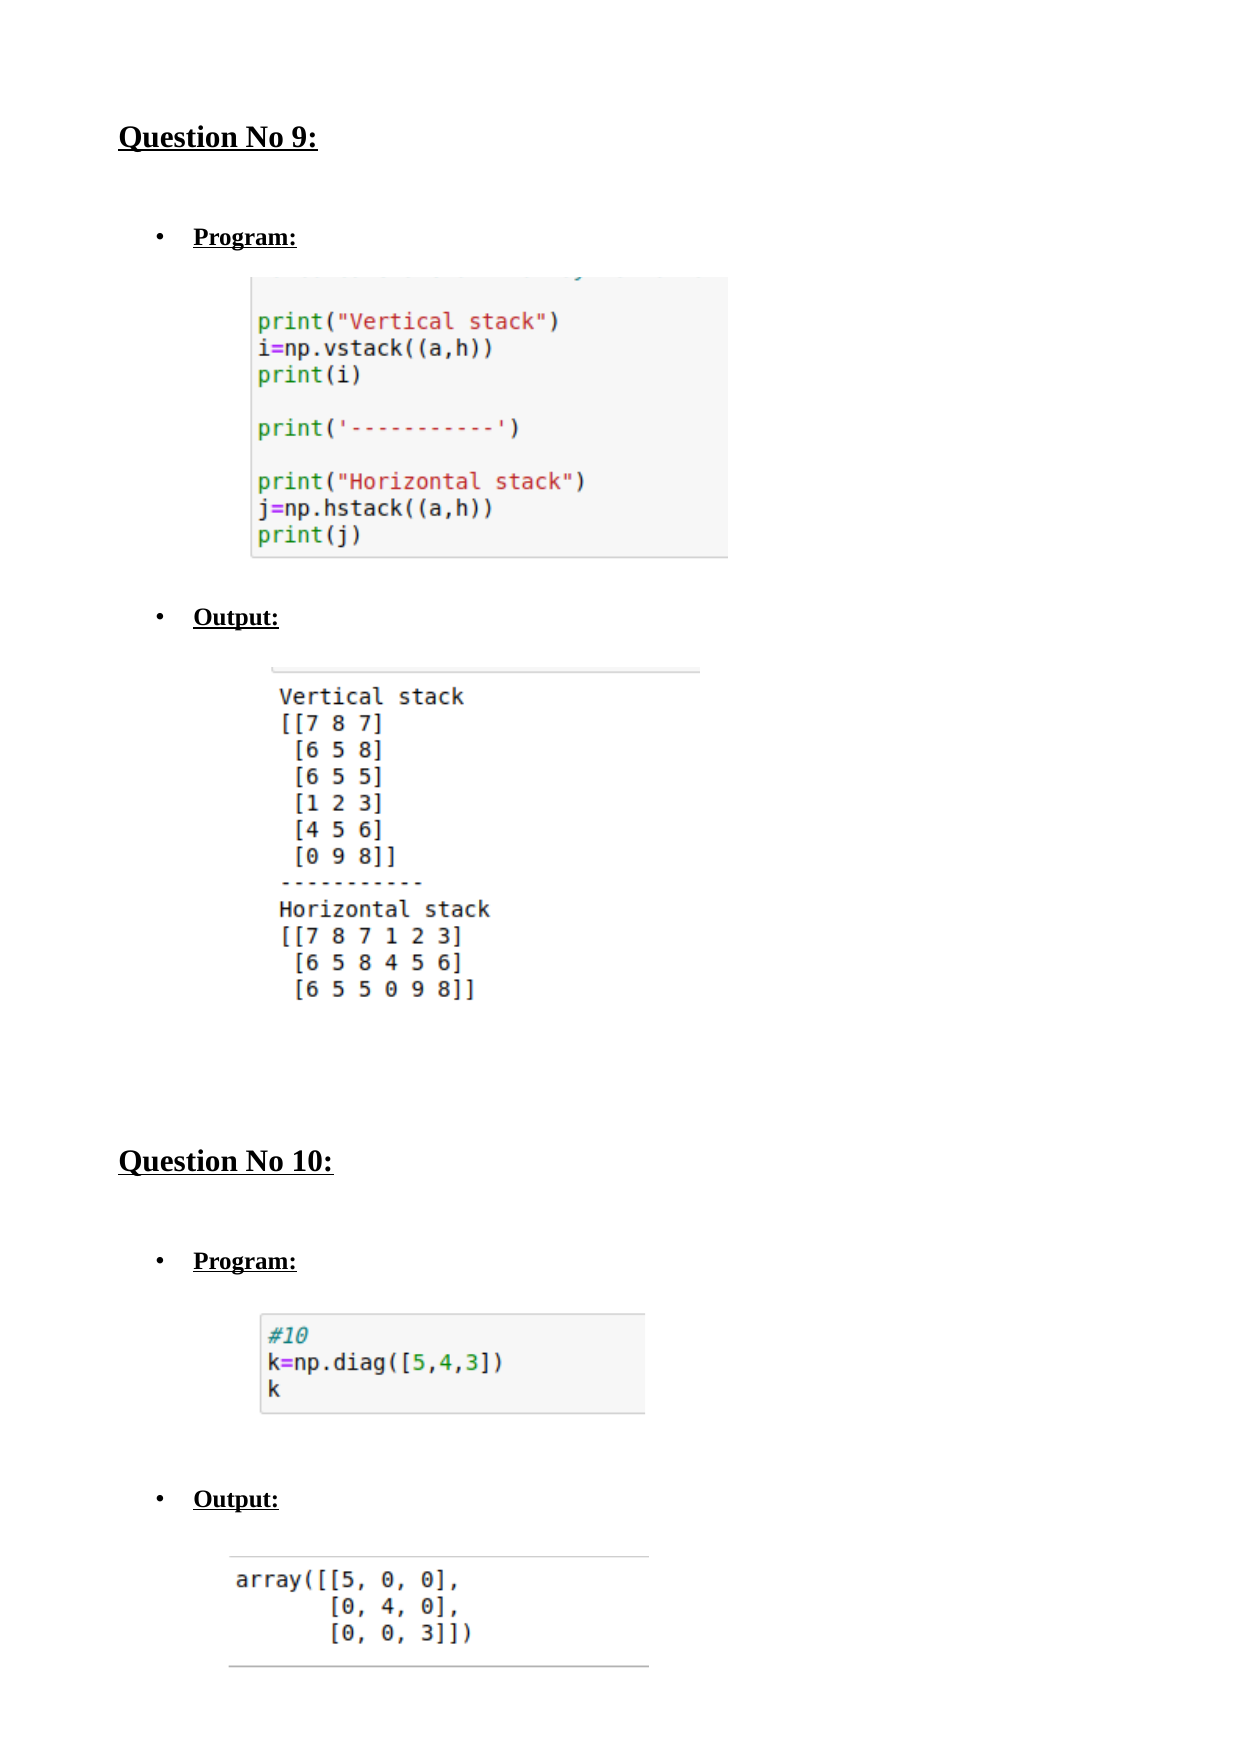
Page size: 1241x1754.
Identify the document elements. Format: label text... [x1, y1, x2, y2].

picture [246, 277, 728, 560]
picture [228, 1556, 649, 1669]
list Program: [156, 222, 1122, 250]
picture [256, 667, 700, 1022]
list Output: [156, 1484, 1122, 1513]
picture [257, 1312, 646, 1416]
text Question No 9: [118, 118, 1122, 154]
list Program: [156, 1246, 1122, 1275]
text Question No 10: [118, 1142, 1122, 1178]
list Output: [156, 602, 1122, 631]
